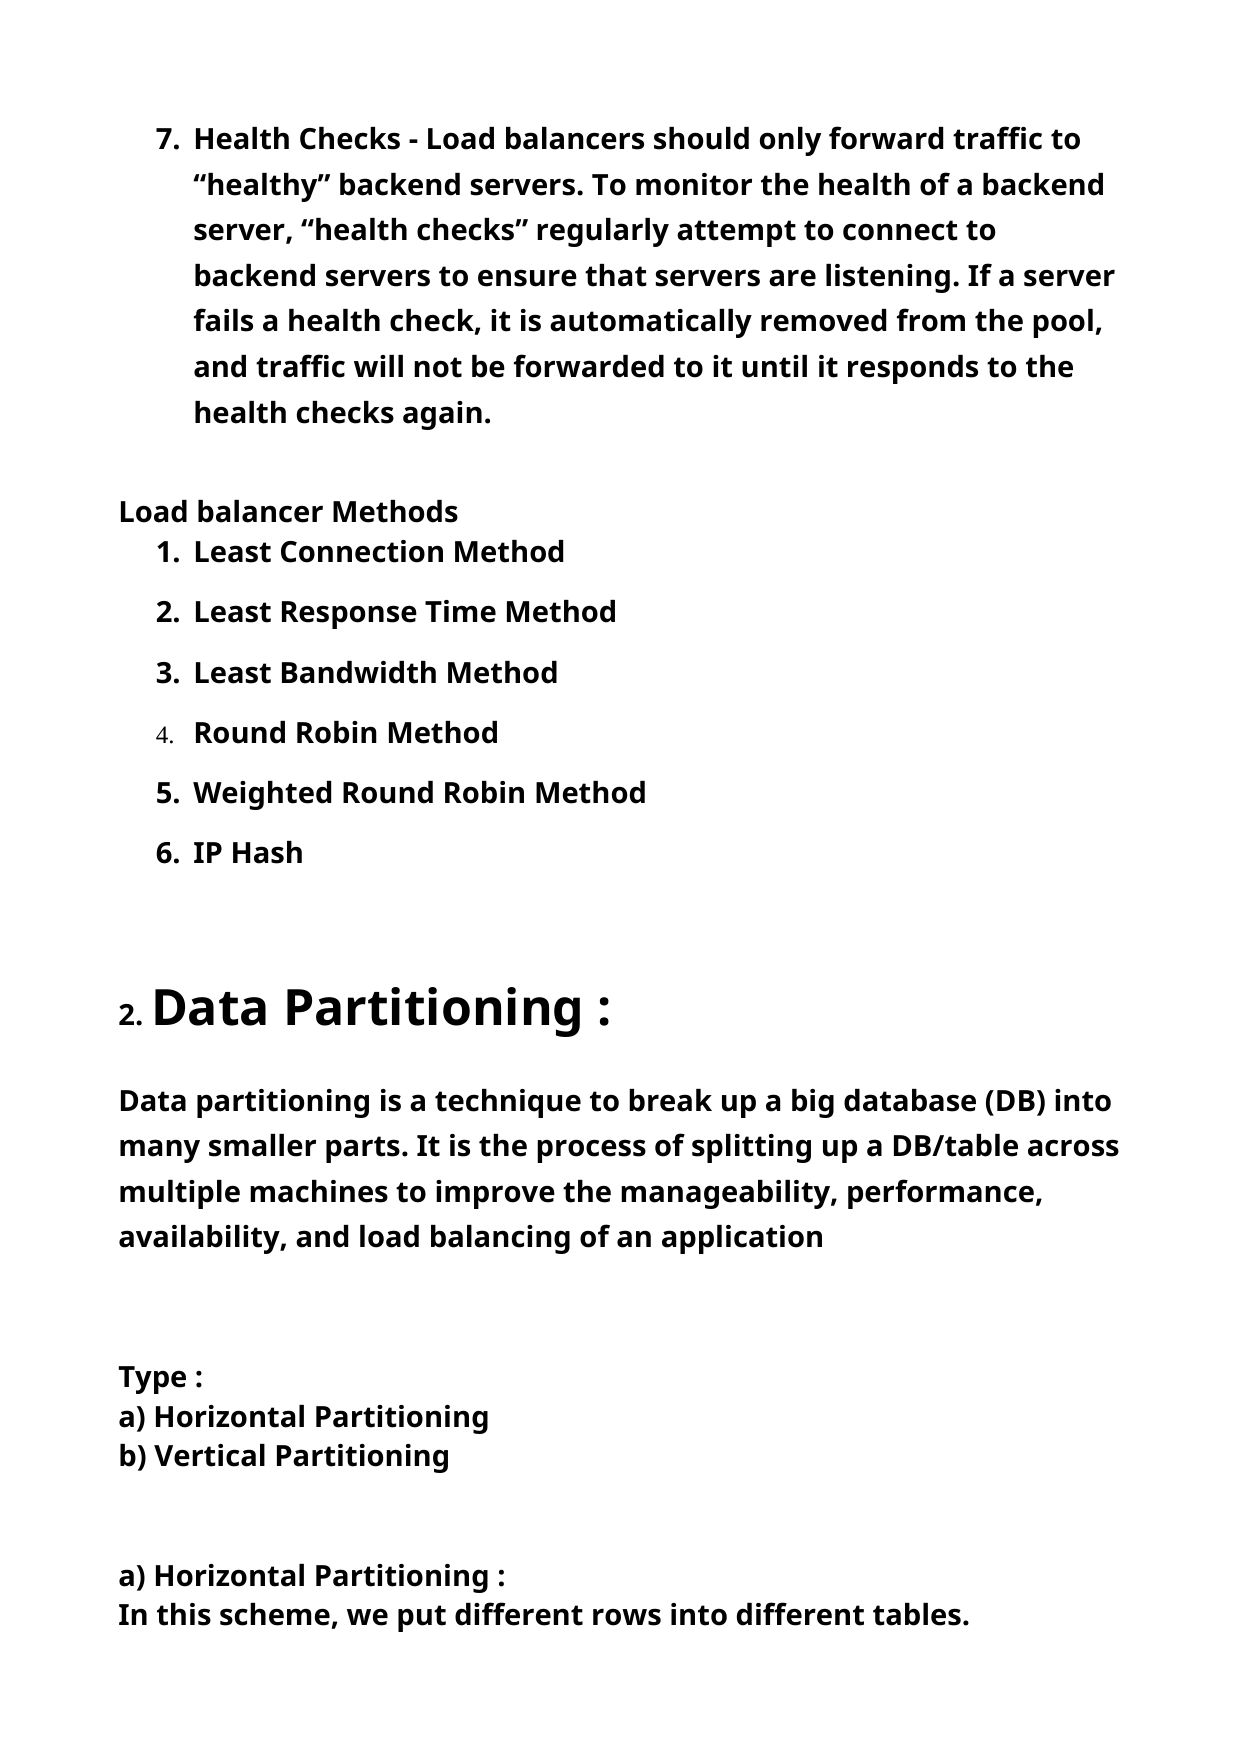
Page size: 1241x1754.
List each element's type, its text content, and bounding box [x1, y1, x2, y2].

text Type : [118, 1356, 1122, 1396]
list Health Checks - Load balancers should only forward traffic to “healthy” backend servers. To monitor the health of a backend server, “health checks” regularly attempt to connect to backend servers to ensure that servers are listening. If a server fails a health check, it is automatically removed from the pool, and traffic will not be forwarded to it until it responds to the health checks again. [156, 118, 1122, 432]
list Weighted Round Robin Method [156, 772, 1122, 812]
text Load balancer Methods [118, 492, 1122, 531]
list IP Hash [156, 832, 1122, 872]
text b) Vertical Partitioning [118, 1436, 1122, 1475]
list Least Response Time Method [156, 592, 1122, 631]
list Least Bandwidth Method [156, 652, 1122, 692]
text a) Horizontal Partitioning : [118, 1555, 1122, 1594]
list Round Robin Method [156, 712, 1122, 752]
list Least Connection Method [156, 531, 1122, 571]
text Data partitioning is a technique to break up a big database (DB) into many smaller parts. It is the process of splitting up a DB/table across multiple machines to improve the manageability, performance, availability, and load balancing of an application [118, 1080, 1122, 1256]
text In this scheme, we put different rows into different tables. [118, 1594, 1122, 1634]
text 2. Data Partitioning : [118, 972, 1122, 1040]
text a) Horizontal Partitioning [118, 1396, 1122, 1436]
